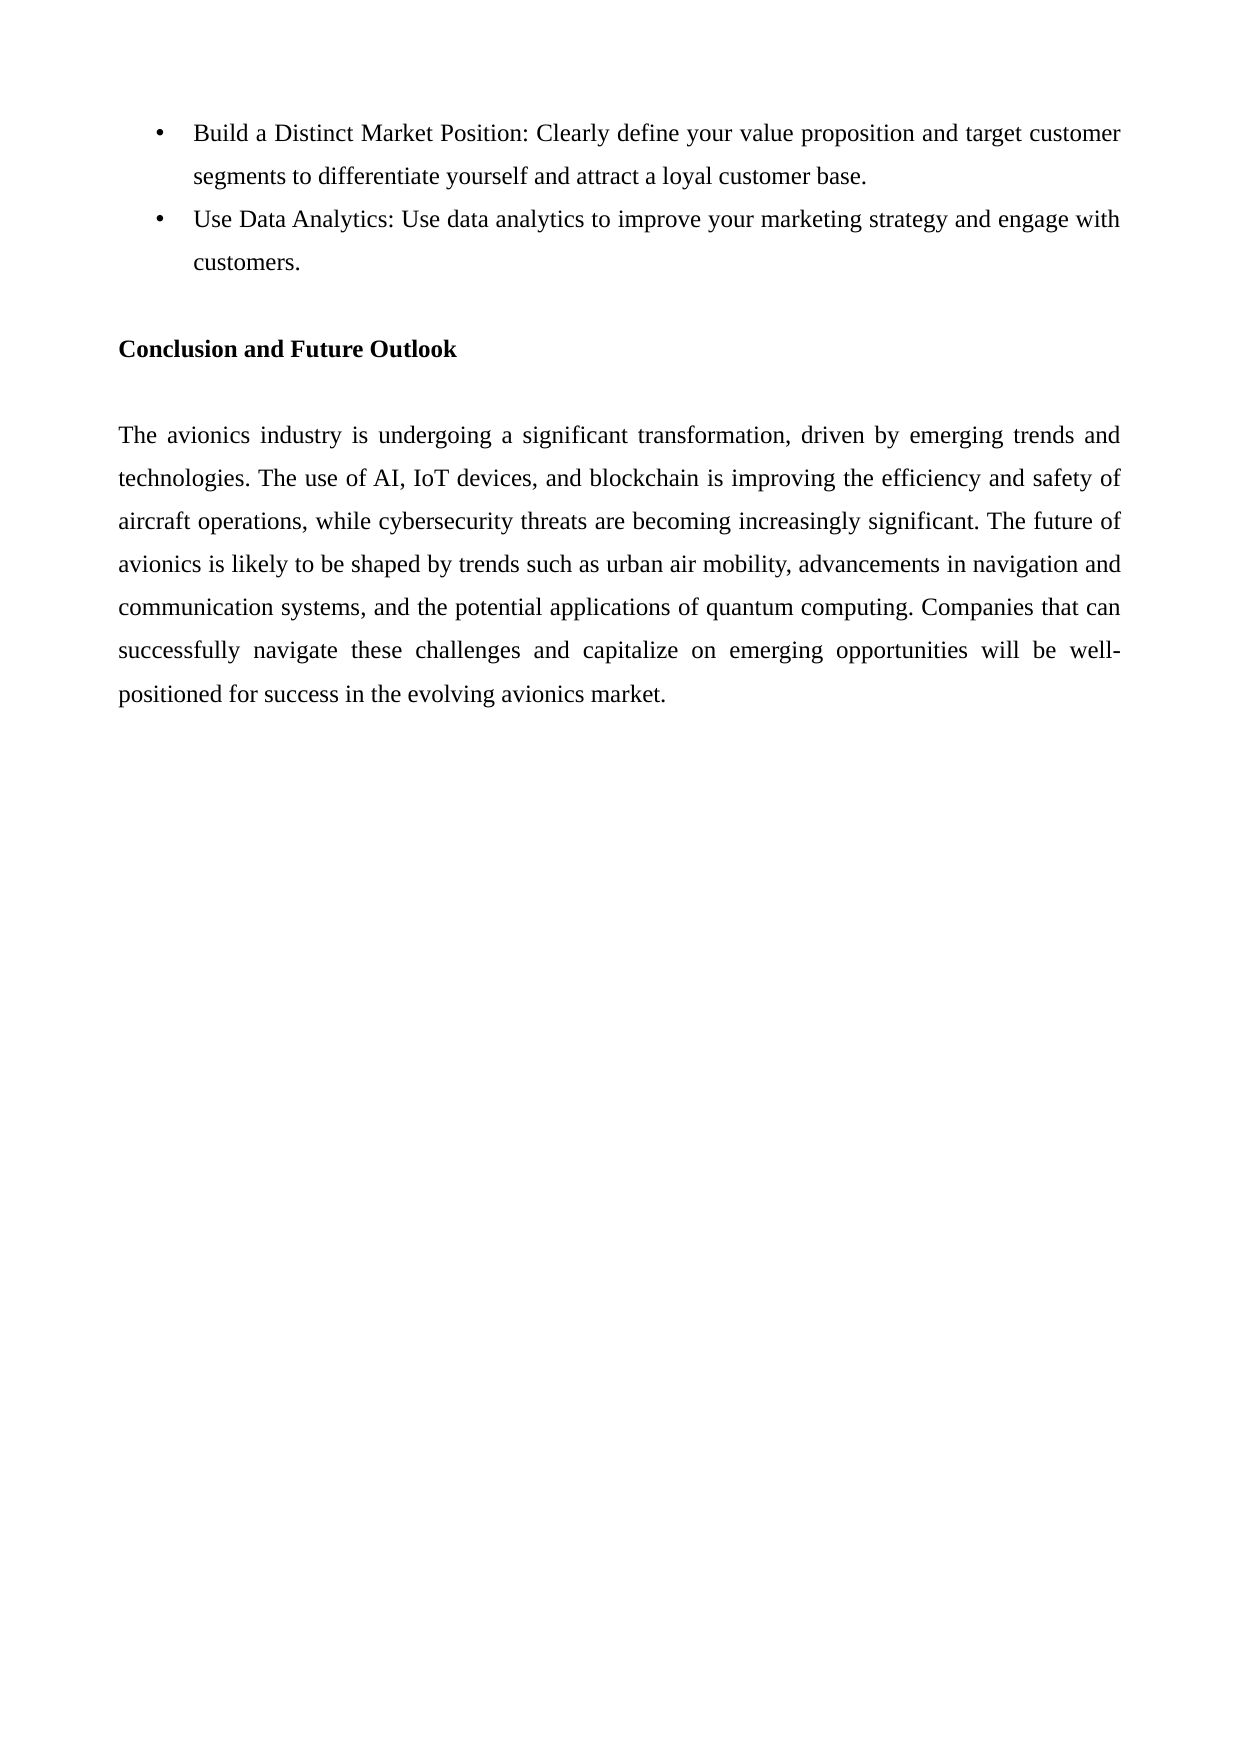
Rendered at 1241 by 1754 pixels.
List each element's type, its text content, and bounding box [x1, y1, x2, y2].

list Build a Distinct Market Position: Clearly define your value proposition and target customer segments to differentiate yourself and attract a loyal customer base. [156, 118, 1122, 190]
text Conclusion and Future Outlook [118, 334, 1122, 362]
list Use Data Analytics: Use data analytics to improve your marketing strategy and engage with customers. [156, 204, 1122, 276]
text The avionics industry is undergoing a significant transformation, driven by emerging trends and technologies. The use of AI, IoT devices, and blockchain is improving the efficiency and safety of aircraft operations, while cybersecurity threats are becoming increasingly significant. The future of avionics is likely to be shaped by trends such as urban air mobility, advancements in navigation and communication systems, and the potential applications of quantum computing. Companies that can successfully navigate these challenges and capitalize on emerging opportunities will be well-positioned for success in the evolving avionics market. [118, 420, 1122, 707]
